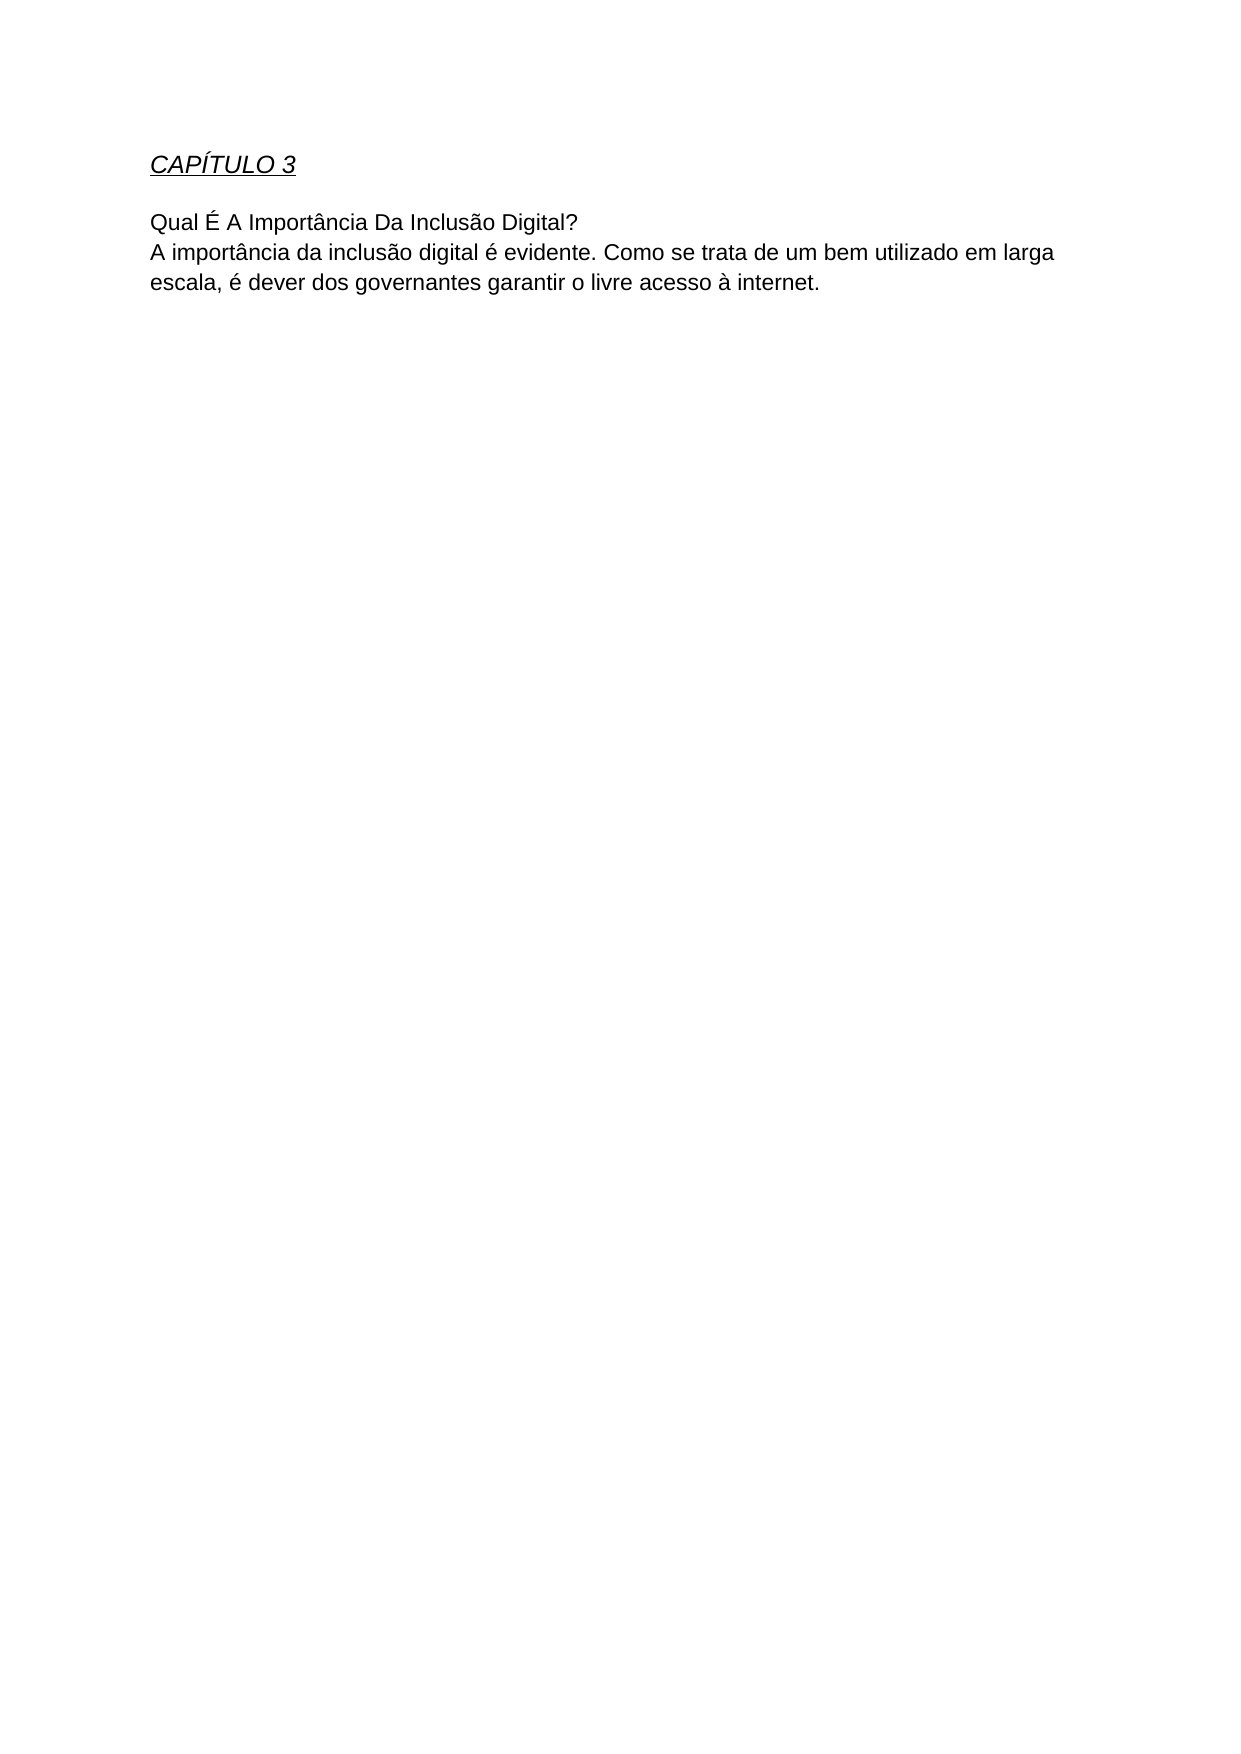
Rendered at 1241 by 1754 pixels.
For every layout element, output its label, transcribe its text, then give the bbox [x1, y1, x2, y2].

text A importância da inclusão digital é evidente. Como se trata de um bem utilizado em larga escala, é dever dos governantes garantir o livre acesso à internet. [150, 239, 1090, 296]
subtitle CAPÍTULO 3 [150, 150, 1090, 179]
text Qual É A Importância Da Inclusão Digital? [150, 209, 1090, 235]
